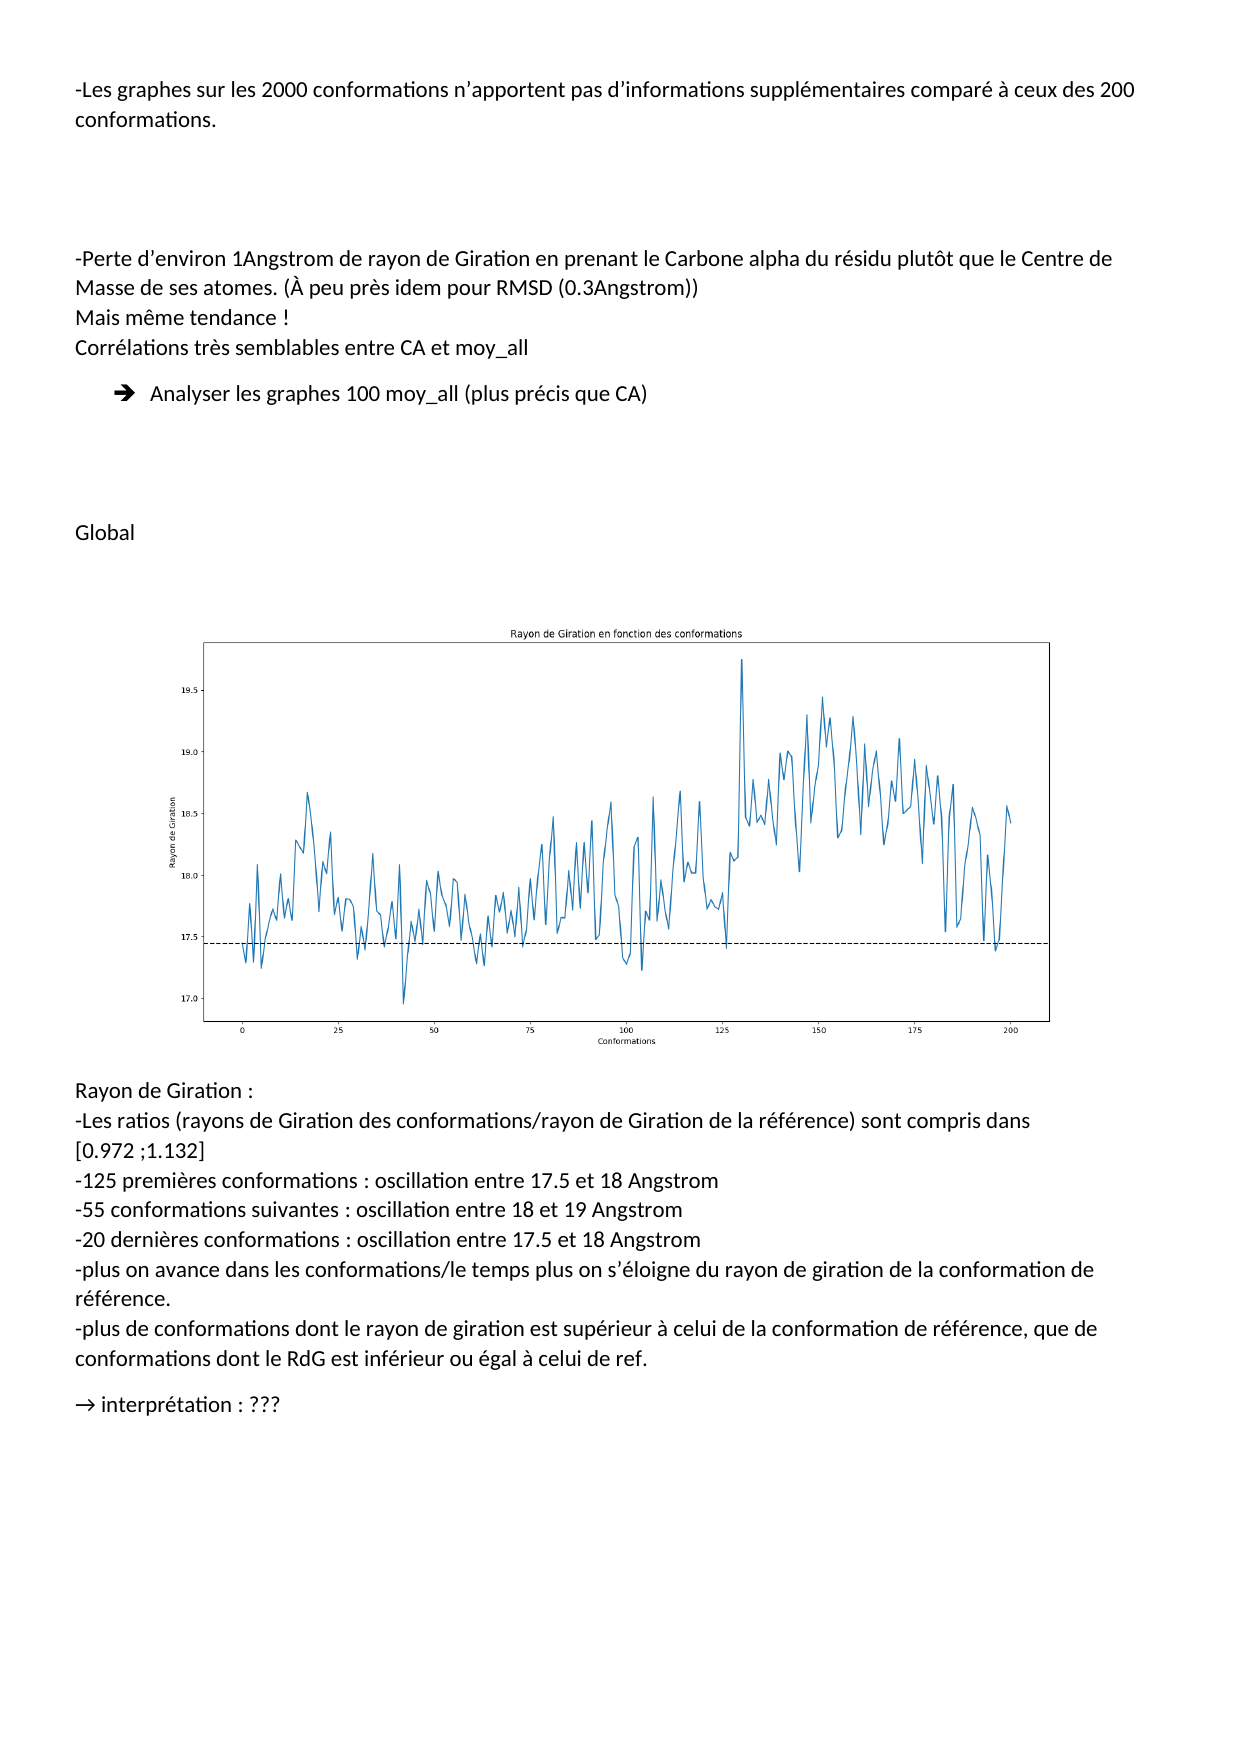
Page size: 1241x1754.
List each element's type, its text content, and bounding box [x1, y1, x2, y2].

text → interprétation : ??? [75, 1390, 1165, 1418]
text Global [75, 518, 1165, 576]
text -Les graphes sur les 2000 conformations n’apportent pas d’informations supplémentaires comparé à ceux des 200 conformations. [75, 75, 1165, 133]
list Analyser les graphes 100 moy_all (plus précis que CA) [112, 379, 1165, 407]
picture [67, 583, 1158, 1075]
text Rayon de Giration : -Les ratios (rayons de Giration des conformations/rayon de Giration de la référence) sont compris dans [0.972 ;1.132] -125 premières conformations : oscillation entre 17.5 et 18 Angstrom -55 conformations suivantes : oscillation entre 18 et 19 Angstrom -20 dernières conformations : oscillation entre 17.5 et 18 Angstrom -plus on avance dans les conformations/le temps plus on s’éloigne du rayon de giration de la conformation de référence. -plus de conformations dont le rayon de giration est supérieur à celui de la conformation de référence, que de conformations dont le RdG est inférieur ou égal à celui de ref. [75, 594, 1165, 1372]
text -Perte d’environ 1Angstrom de rayon de Giration en prenant le Carbone alpha du résidu plutôt que le Centre de Masse de ses atomes. (À peu près idem pour RMSD (0.3Angstrom)) Mais même tendance ! Corrélations très semblables entre CA et moy_all [75, 244, 1165, 361]
